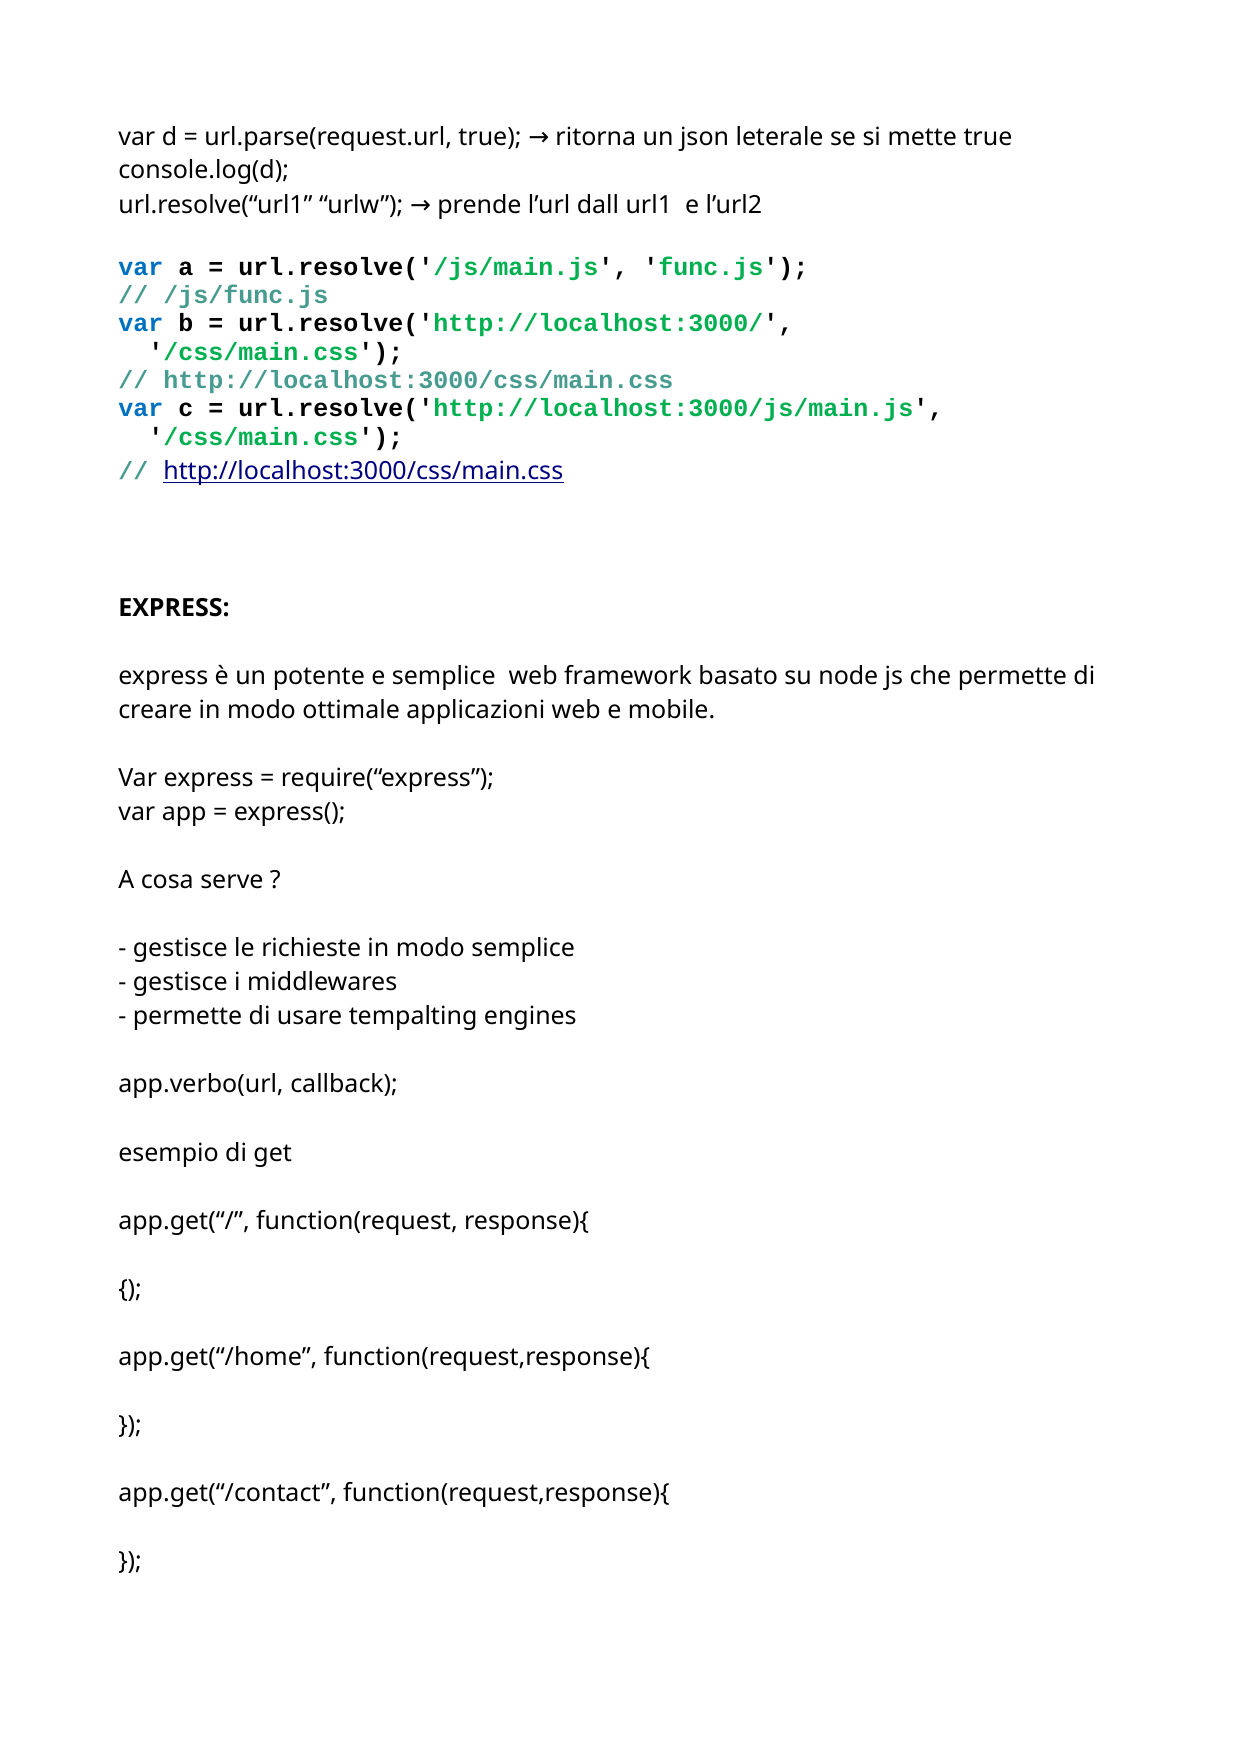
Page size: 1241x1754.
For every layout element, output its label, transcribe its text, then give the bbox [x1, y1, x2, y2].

text A cosa serve ? [118, 862, 1122, 896]
text {); [118, 1270, 1122, 1304]
text // /js/func.js [118, 283, 1122, 311]
text }); [118, 1407, 1122, 1441]
text }); [118, 1543, 1122, 1577]
text '/css/main.css'); [118, 339, 1122, 368]
text app.get(“/”, function(request, response){ [118, 1202, 1122, 1236]
text var b = url.resolve('http://localhost:3000/', [118, 311, 1122, 339]
text var a = url.resolve('/js/main.js', 'func.js'); [118, 254, 1122, 283]
text console.log(d); [118, 152, 1122, 186]
text var app = express(); [118, 793, 1122, 828]
text - permette di usare tempalting engines [118, 998, 1122, 1032]
text // http://localhost:3000/css/main.css [118, 453, 1122, 487]
text EXPRESS: [118, 589, 1122, 623]
text '/css/main.css'); [118, 424, 1122, 453]
text var c = url.resolve('http://localhost:3000/js/main.js', [118, 396, 1122, 424]
text var d = url.parse(request.url, true); → ritorna un json leterale se si mette true [118, 118, 1122, 152]
text // http://localhost:3000/css/main.css [118, 368, 1122, 396]
text app.get(“/home”, function(request,response){ [118, 1338, 1122, 1373]
text Var express = require(“express”); [118, 759, 1122, 793]
text url.resolve(“url1” “urlw”); → prende l’url dall url1 e l’url2 [118, 186, 1122, 220]
text express è un potente e semplice web framework basato su node js che permette di creare in modo ottimale applicazioni web e mobile. [118, 657, 1122, 725]
text app.verbo(url, callback); [118, 1066, 1122, 1100]
text - gestisce i middlewares [118, 964, 1122, 998]
text - gestisce le richieste in modo semplice [118, 930, 1122, 964]
text app.get(“/contact”, function(request,response){ [118, 1475, 1122, 1509]
text esempio di get [118, 1134, 1122, 1168]
